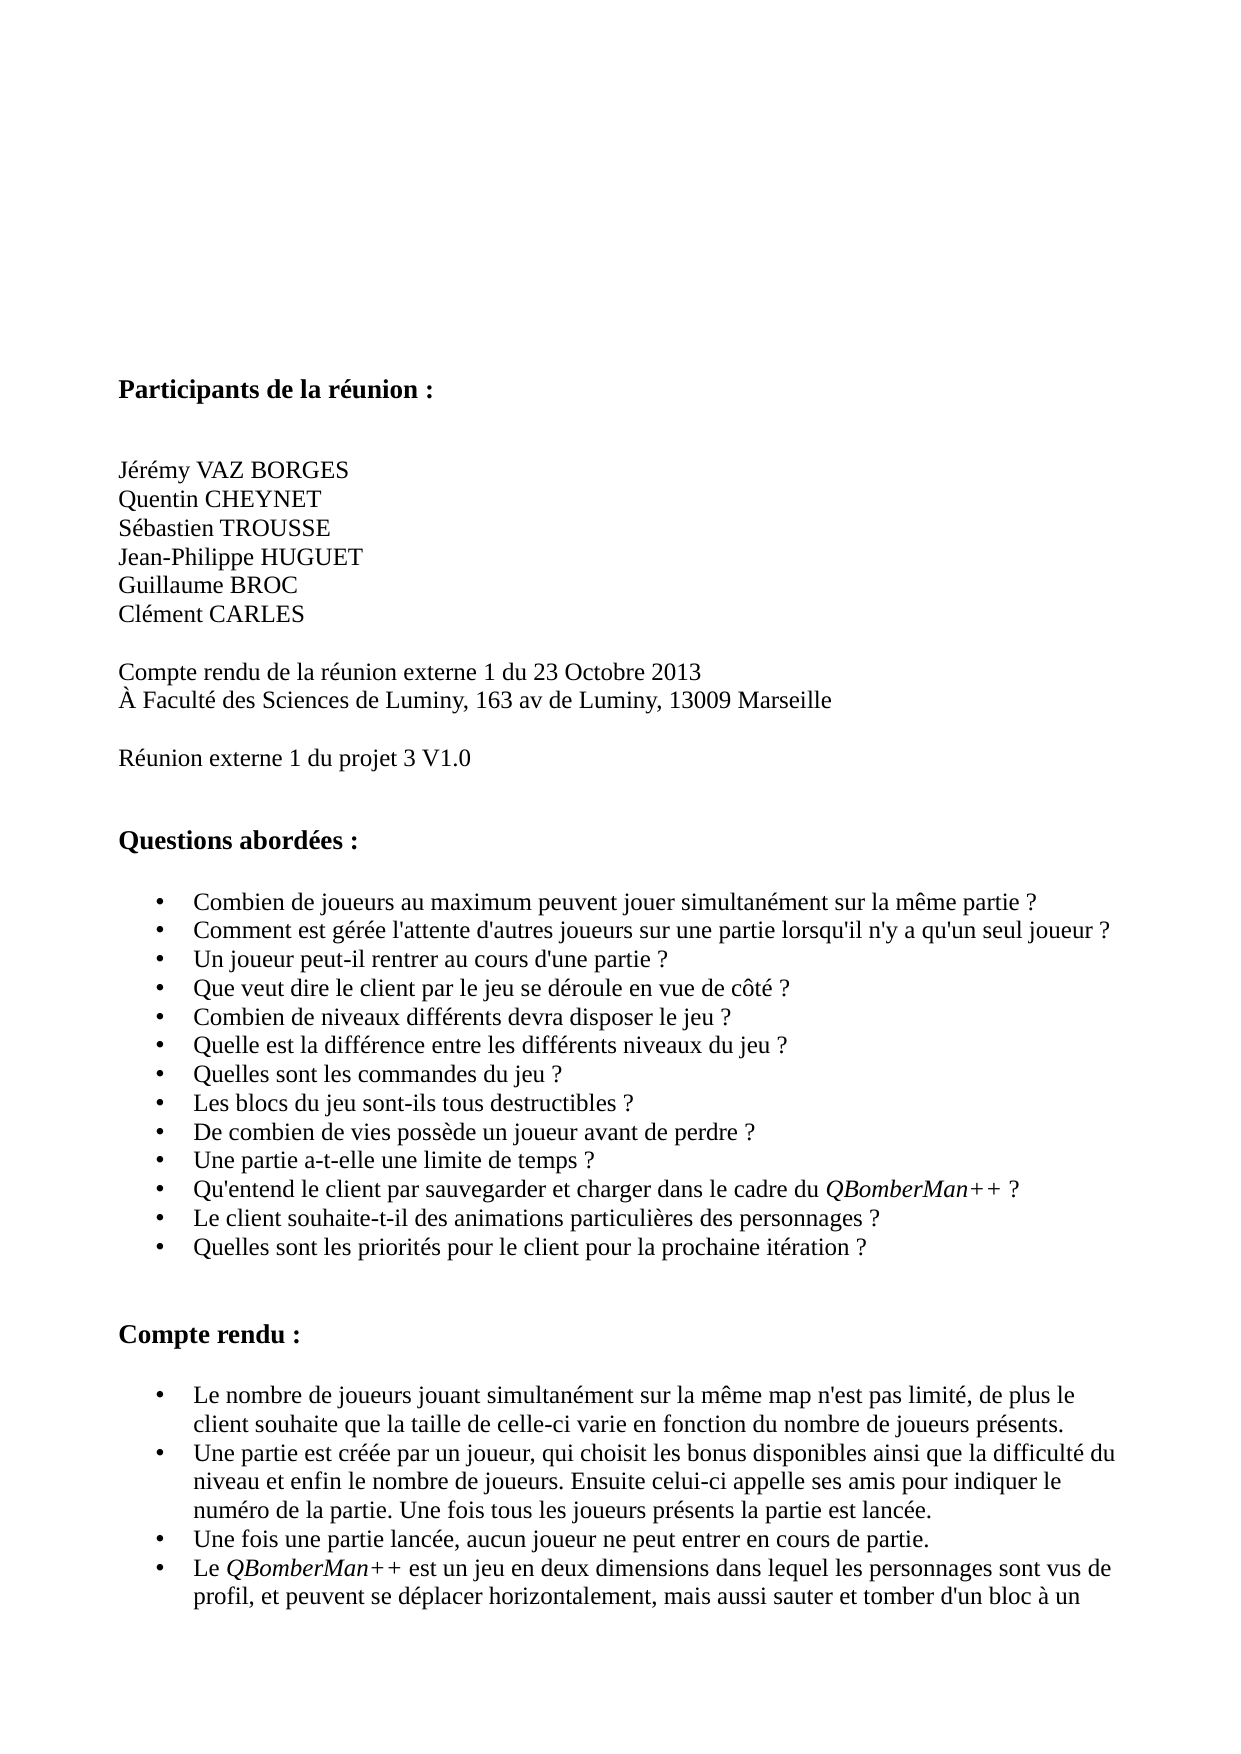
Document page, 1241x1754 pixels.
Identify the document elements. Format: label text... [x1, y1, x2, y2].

list Une fois une partie lancée, aucun joueur ne peut entrer en cours de partie. [156, 1524, 1122, 1553]
text Questions abordées : [118, 824, 1122, 855]
text Jérémy VAZ BORGES [118, 455, 1122, 484]
text À Faculté des Sciences de Luminy, 163 av de Luminy, 13009 Marseille [118, 685, 1122, 714]
text Réunion externe 1 du projet 3 V1.0 [118, 743, 1122, 772]
list Un joueur peut-il rentrer au cours d'une partie ? [156, 944, 1122, 973]
list Combien de joueurs au maximum peuvent jouer simultanément sur la même partie ? [156, 887, 1122, 915]
list Qu'entend le client par sauvegarder et charger dans le cadre du QBomberMan++ ? [156, 1174, 1122, 1203]
list Que veut dire le client par le jeu se déroule en vue de côté ? [156, 973, 1122, 1002]
text Jean-Philippe HUGUET [118, 542, 1122, 570]
text Guillaume BROC [118, 570, 1122, 599]
list Une partie est créée par un joueur, qui choisit les bonus disponibles ainsi que la difficulté du niveau et enfin le nombre de joueurs. Ensuite celui-ci appelle ses amis pour indiquer le numéro de la partie. Une fois tous les joueurs présents la partie est lancée. [156, 1438, 1122, 1524]
text Clément CARLES [118, 599, 1122, 628]
list Les blocs du jeu sont-ils tous destructibles ? [156, 1088, 1122, 1117]
text Sébastien TROUSSE [118, 513, 1122, 542]
list Le client souhaite-t-il des animations particulières des personnages ? [156, 1203, 1122, 1232]
list Combien de niveaux différents devra disposer le jeu ? [156, 1002, 1122, 1030]
list Une partie a-t-elle une limite de temps ? [156, 1145, 1122, 1174]
list Le nombre de joueurs jouant simultanément sur la même map n'est pas limité, de plus le client souhaite que la taille de celle-ci varie en fonction du nombre de joueurs présents. [156, 1380, 1122, 1438]
list Quelle est la différence entre les différents niveaux du jeu ? [156, 1030, 1122, 1059]
text Compte rendu : [118, 1318, 1122, 1349]
text Quentin CHEYNET [118, 484, 1122, 513]
list Le QBomberMan++ est un jeu en deux dimensions dans lequel les personnages sont vus de profil, et peuvent se déplacer horizontalement, mais aussi sauter et tomber d'un bloc à un [156, 1553, 1122, 1610]
text Participants de la réunion : [118, 373, 1122, 404]
list Quelles sont les commandes du jeu ? [156, 1059, 1122, 1088]
list Quelles sont les priorités pour le client pour la prochaine itération ? [156, 1232, 1122, 1260]
text Compte rendu de la réunion externe 1 du 23 Octobre 2013 [118, 657, 1122, 685]
list Comment est gérée l'attente d'autres joueurs sur une partie lorsqu'il n'y a qu'un seul joueur ? [156, 915, 1122, 944]
list De combien de vies possède un joueur avant de perdre ? [156, 1117, 1122, 1145]
